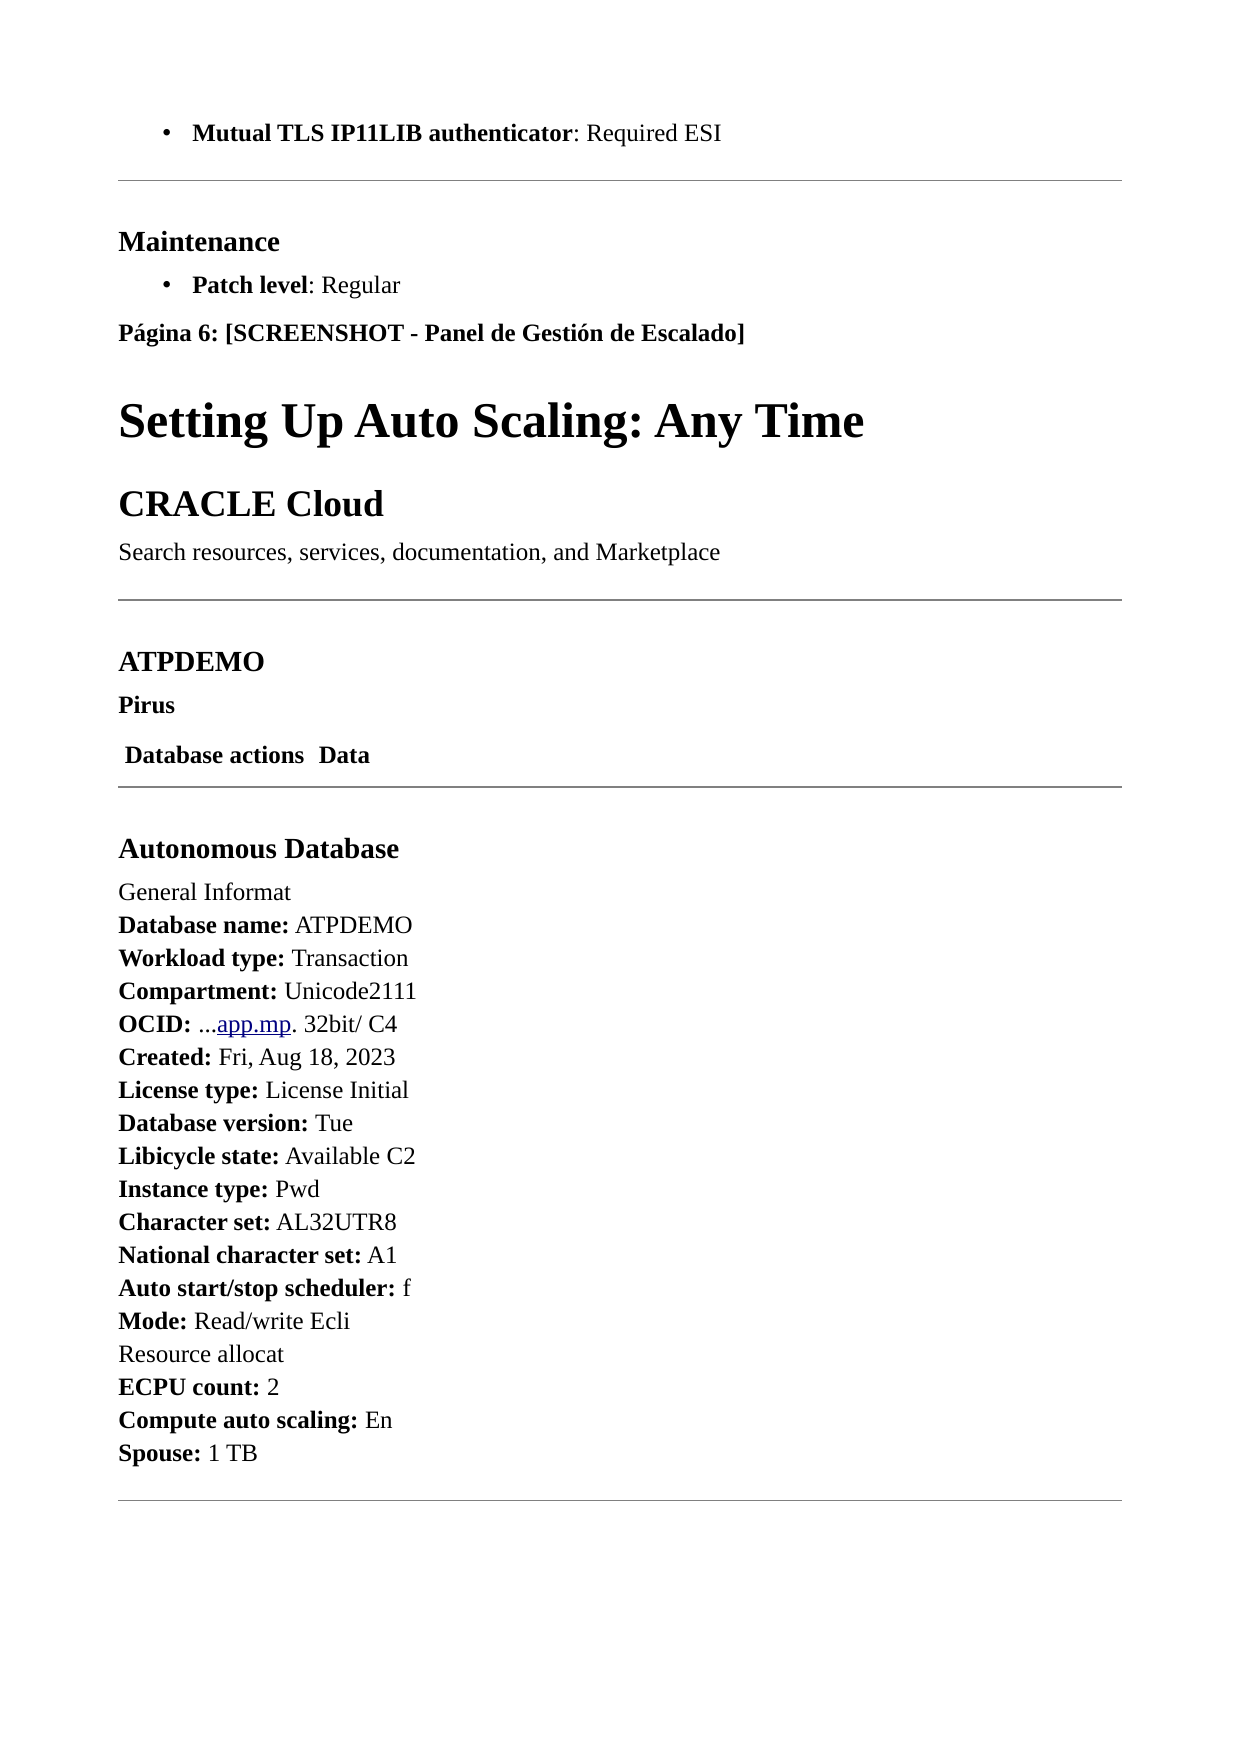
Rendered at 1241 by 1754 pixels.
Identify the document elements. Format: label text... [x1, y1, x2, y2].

subtitle ATPDEMO [118, 644, 1122, 677]
subtitle CRACLE Cloud [118, 482, 1122, 525]
table_header Database actions [118, 738, 311, 772]
subtitle Setting Up Auto Scaling: Any Time [118, 391, 1122, 448]
subtitle Maintenance [118, 224, 1122, 258]
list Mutual TLS IP11LIB authenticator: Required ESI [162, 118, 1122, 147]
text Pirus [118, 690, 1122, 718]
list Patch level: Regular [162, 271, 1122, 299]
subtitle Autonomous Database [118, 831, 1122, 864]
text Página 6: [SCREENSHOT - Panel de Gestión de Escalado] [118, 318, 1122, 347]
text Search resources, services, documentation, and Marketplace [118, 537, 1122, 566]
table_header Data [311, 738, 378, 772]
text General Informat Database name: ATPDEMO Workload type: Transaction Compartment: Unicode2111 OCID: ...app.mp. 32bit/ C4 Created: Fri, Aug 18, 2023 License type: License Initial Database version: Tue Libicycle state: Available C2 Instance type: Pwd Character set: AL32UTR8 National character set: A1 Auto start/stop scheduler: f Mode: Read/write Ecli Resource allocat ECPU count: 2 Compute auto scaling: En Spouse: 1 TB [118, 877, 1122, 1467]
